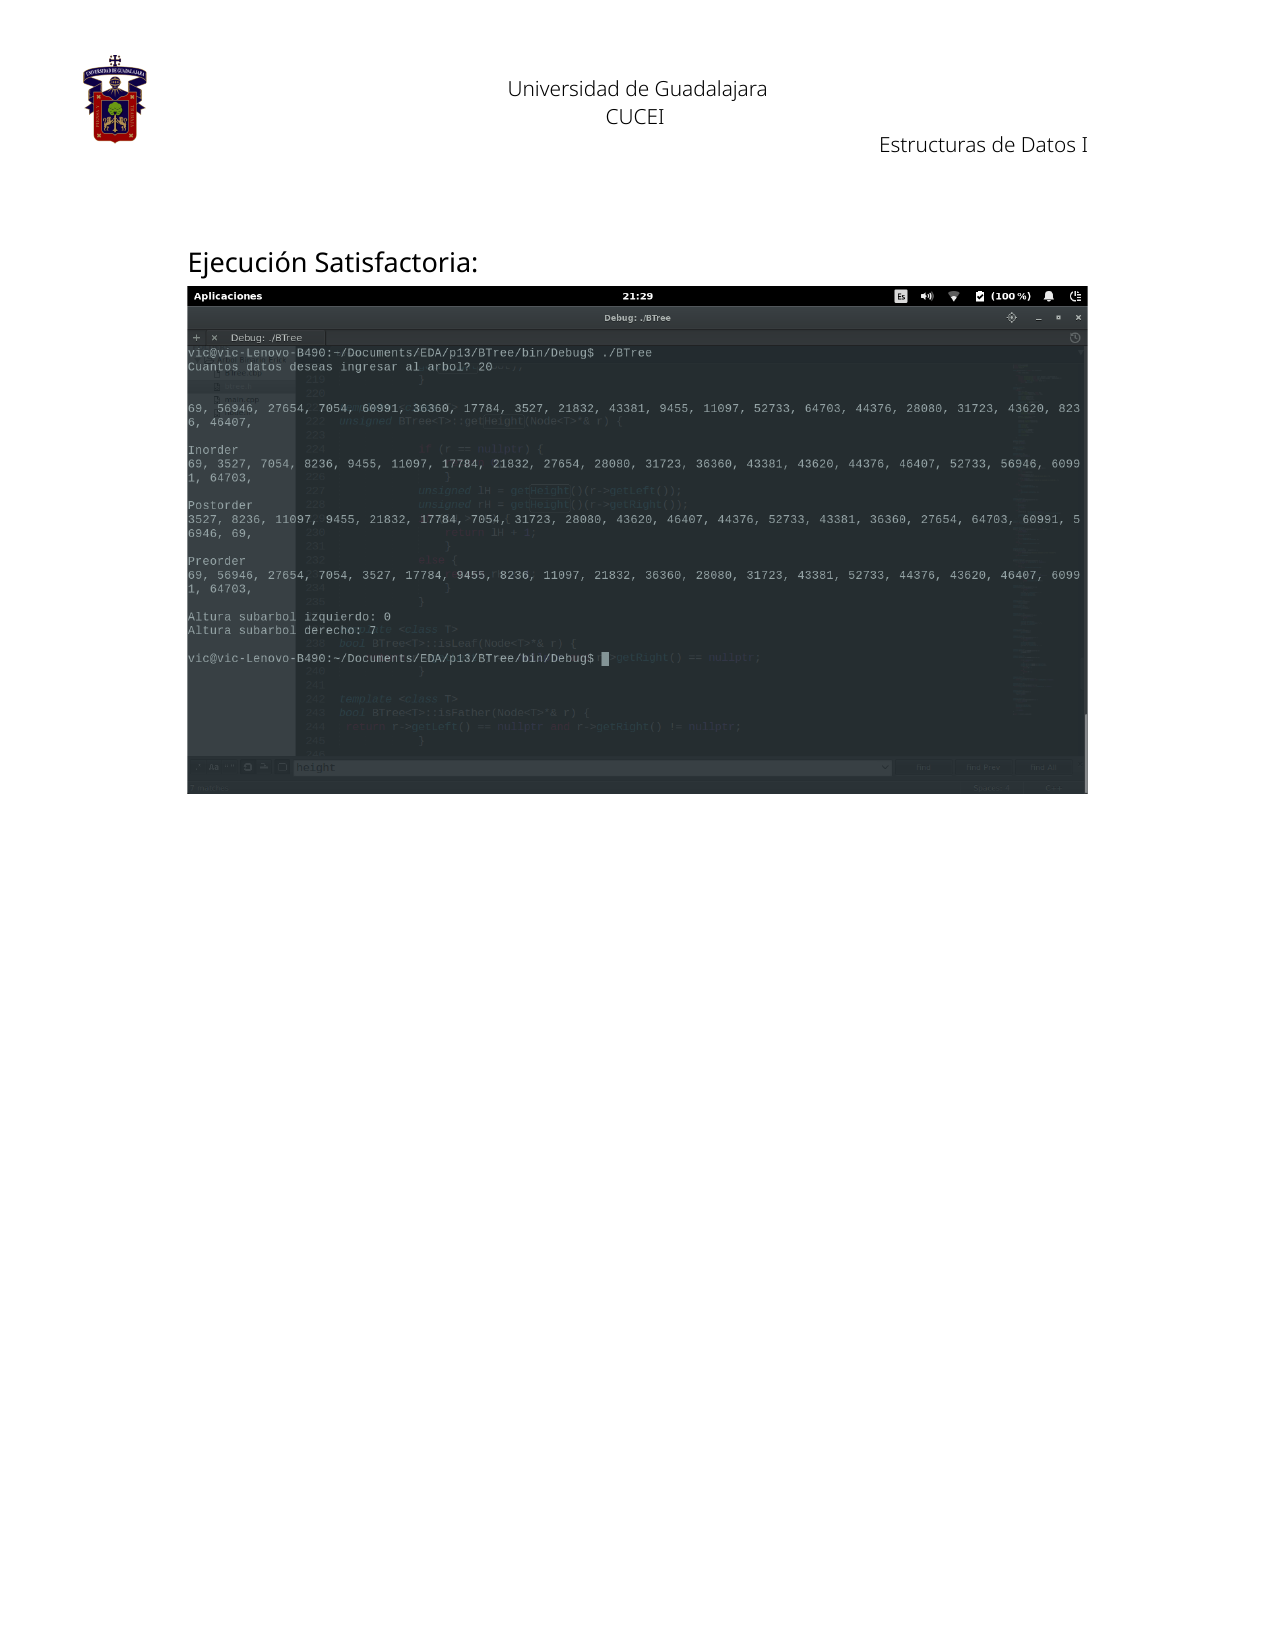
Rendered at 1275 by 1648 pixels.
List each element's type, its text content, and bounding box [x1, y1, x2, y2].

picture [187, 286, 1088, 794]
picture [83, 55, 147, 144]
subtitle Ejecución Satisfactoria: [187, 244, 1088, 281]
